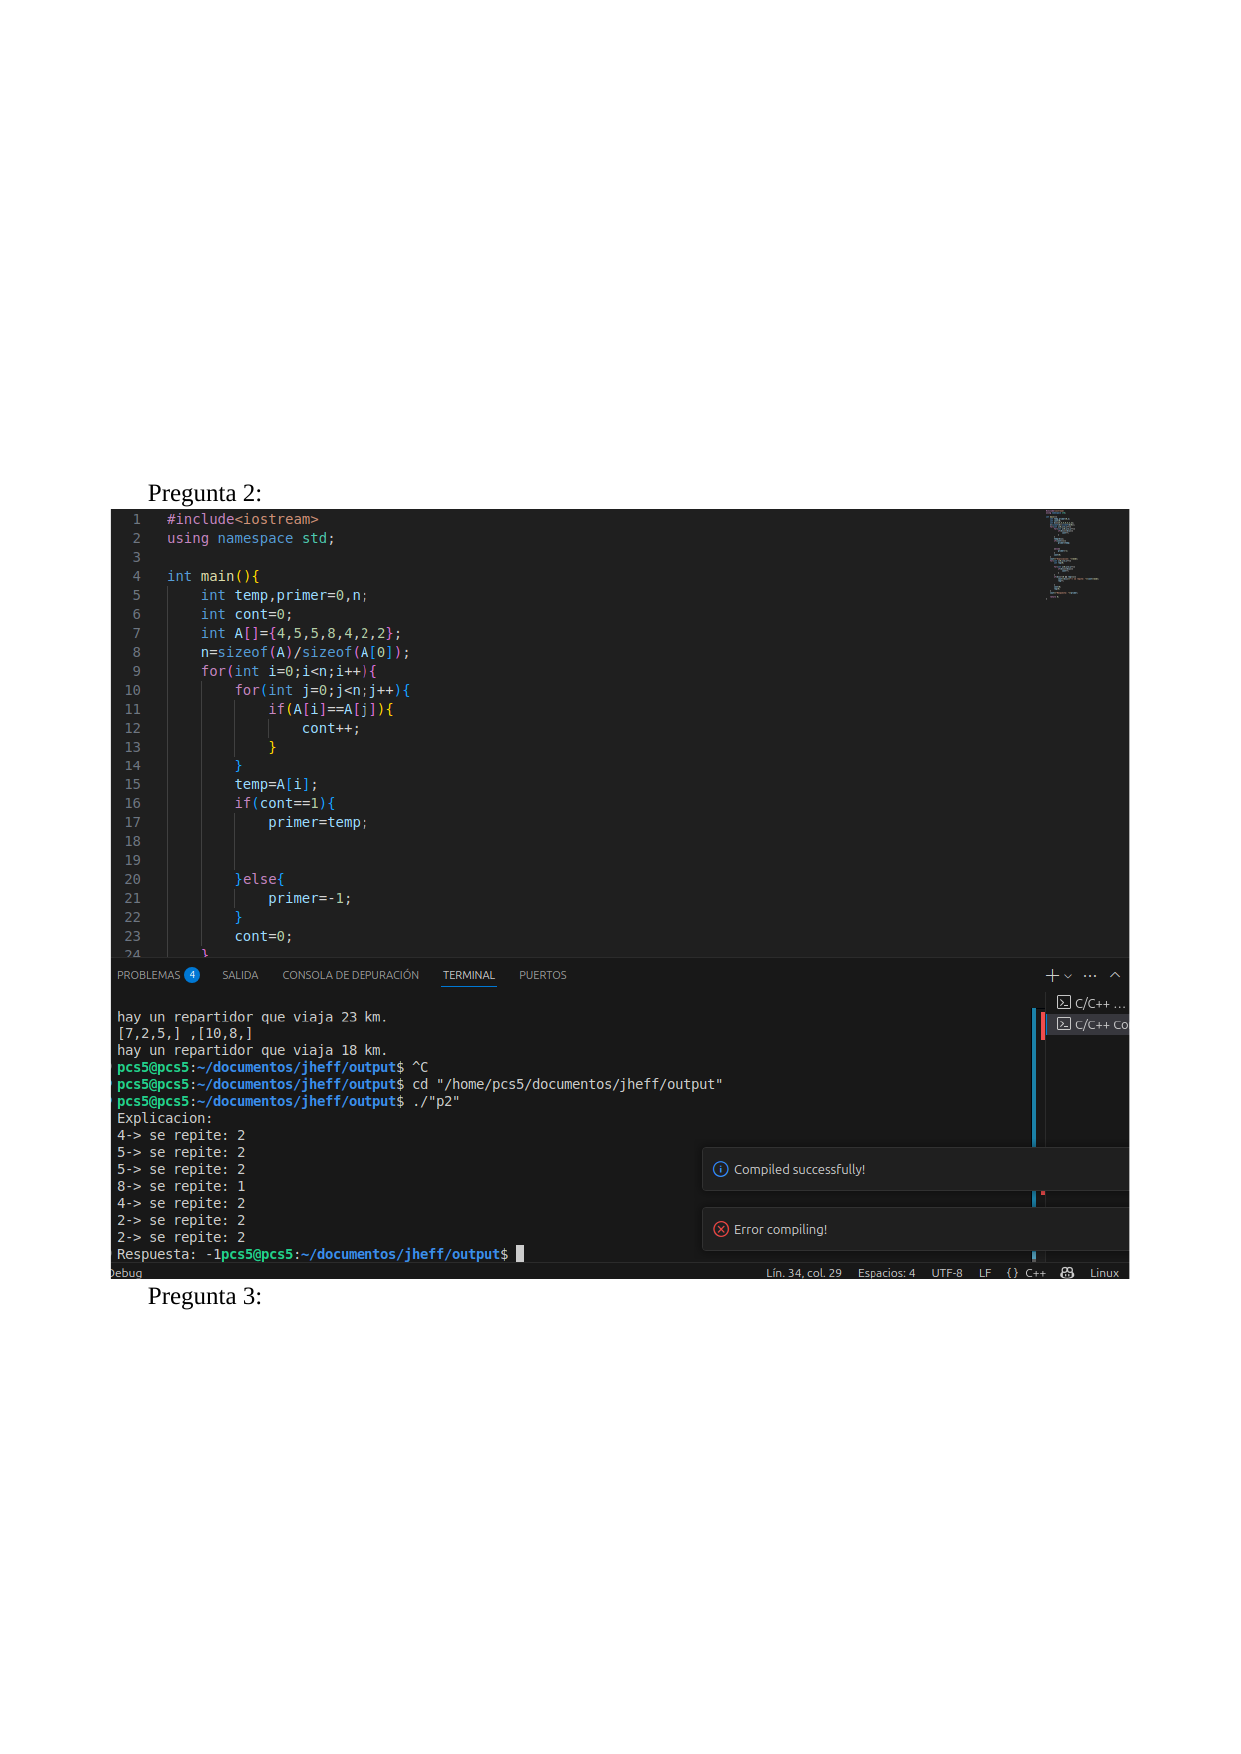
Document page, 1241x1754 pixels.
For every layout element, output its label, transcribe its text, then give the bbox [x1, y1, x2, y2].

list Pregunta 3: [148, 602, 1166, 1310]
list Pregunta 2: [148, 478, 1166, 507]
picture [110, 509, 1130, 1279]
